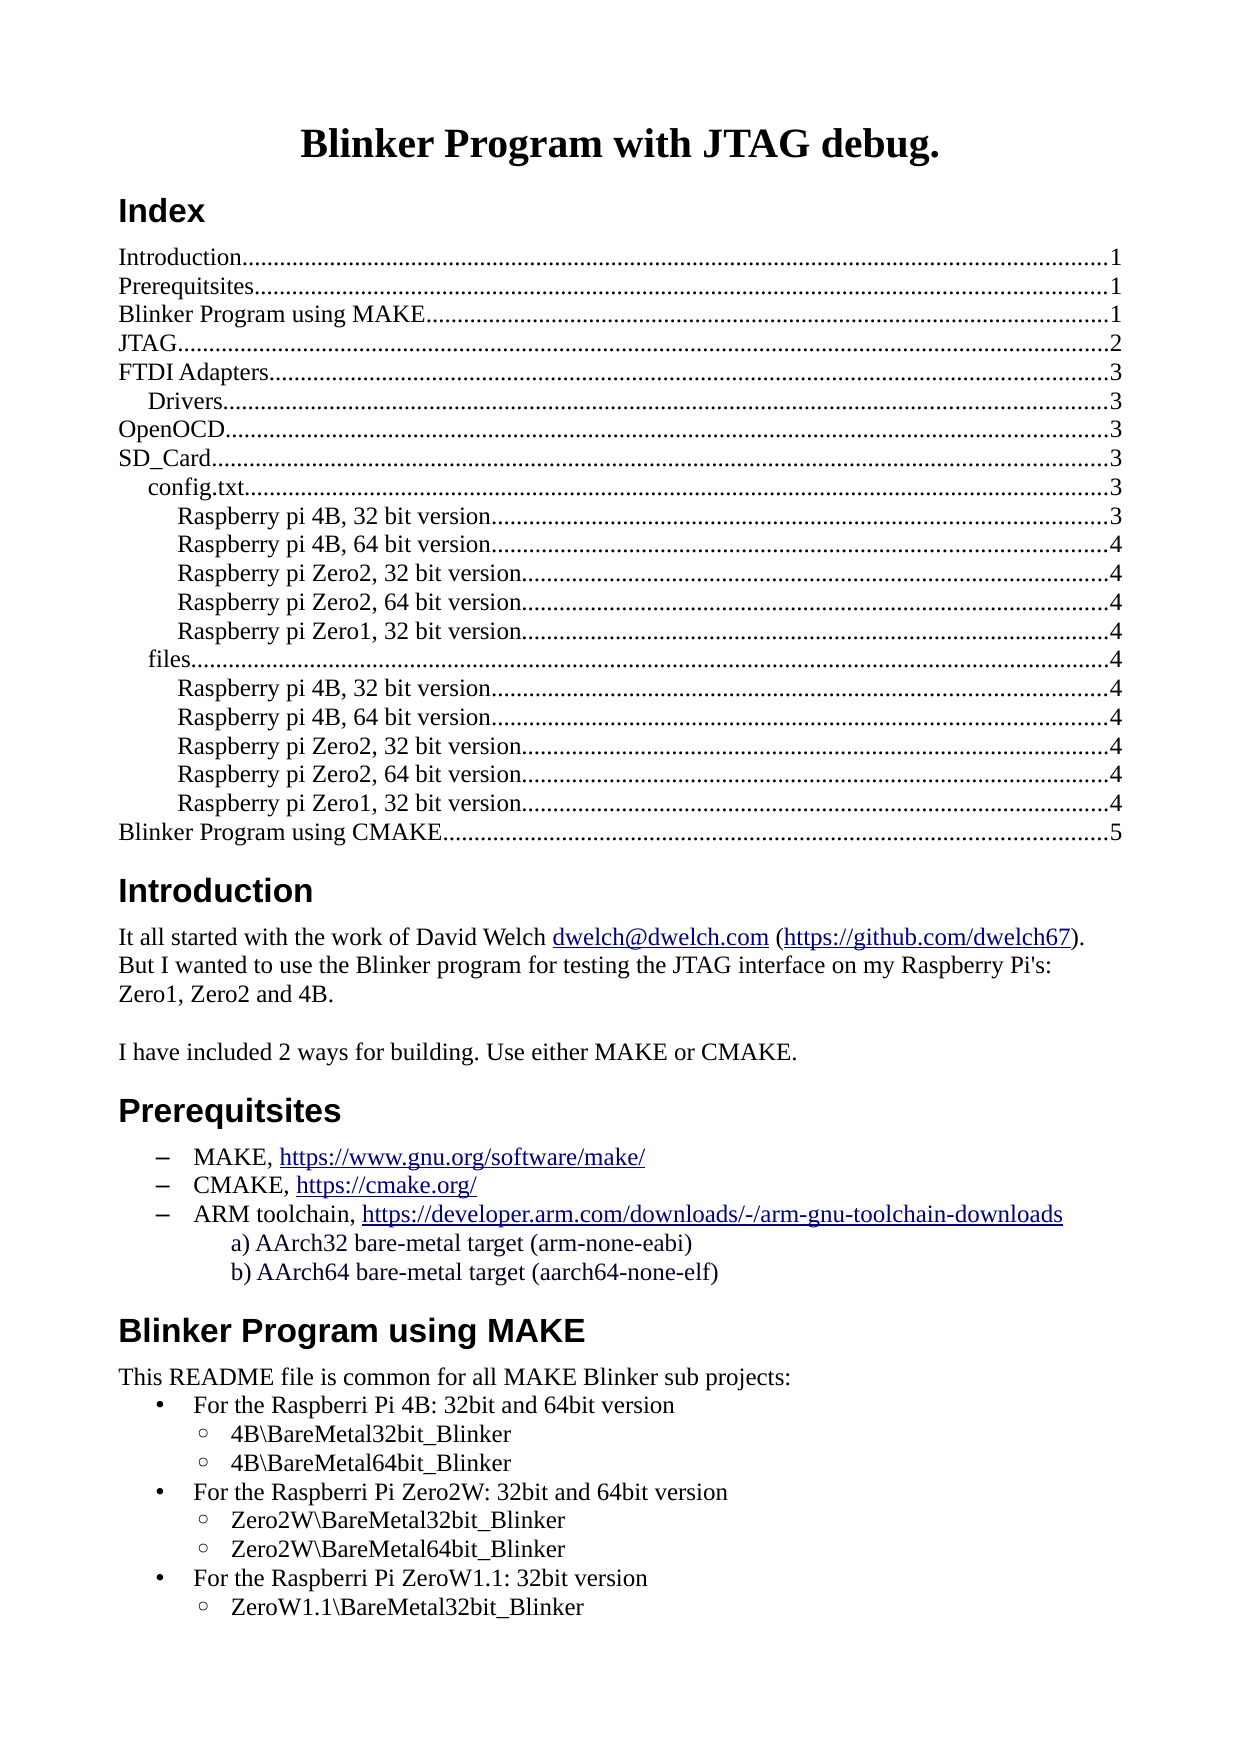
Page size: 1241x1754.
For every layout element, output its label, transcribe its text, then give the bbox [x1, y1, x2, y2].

text Raspberry pi 4B, 64 bit version 4 [177, 529, 1122, 558]
subtitle Index [118, 191, 1122, 229]
text Blinker Program with JTAG debug. [118, 118, 1122, 166]
text Raspberry pi 4B, 32 bit version 3 [177, 501, 1122, 529]
text Introduction 1 [118, 242, 1122, 271]
text Raspberry pi Zero2, 32 bit version 4 [177, 558, 1122, 587]
list Zero2W\BareMetal64bit_Blinker [193, 1534, 1122, 1563]
text SD_Card 3 [118, 443, 1122, 472]
list 4B\BareMetal32bit_Blinker [193, 1419, 1122, 1448]
text Raspberry pi Zero2, 64 bit version 4 [177, 587, 1122, 616]
subtitle Prerequitsites [118, 1091, 1122, 1129]
text Prerequitsites 1 [118, 271, 1122, 299]
text Raspberry pi Zero2, 64 bit version 4 [177, 759, 1122, 788]
list Zero2W\BareMetal32bit_Blinker [193, 1505, 1122, 1534]
subtitle Introduction [118, 871, 1122, 909]
list For the Raspberri Pi Zero2W: 32bit and 64bit version [156, 1477, 1122, 1505]
text Raspberry pi 4B, 64 bit version 4 [177, 702, 1122, 731]
text config.txt 3 [148, 472, 1122, 501]
text Raspberry pi Zero1, 32 bit version 4 [177, 788, 1122, 817]
list For the Raspberri Pi ZeroW1.1: 32bit version [156, 1563, 1122, 1592]
text Drivers 3 [148, 386, 1122, 414]
list MAKE, https://www.gnu.org/software/make/ [156, 1142, 1122, 1171]
text Blinker Program using CMAKE 5 [118, 817, 1122, 846]
text This README file is common for all MAKE Blinker sub projects: [118, 1362, 1122, 1390]
list CMAKE, https://cmake.org/ [156, 1171, 1122, 1199]
text It all started with the work of David Welch dwelch@dwelch.com (https://github.com/dwelch67). But I wanted to use the Blinker program for testing the JTAG interface on my Raspberry Pi's: Zero1, Zero2 and 4B. [118, 922, 1122, 1008]
list ZeroW1.1\BareMetal32bit_Blinker [193, 1592, 1122, 1620]
text Blinker Program using MAKE 1 [118, 299, 1122, 328]
text I have included 2 ways for building. Use either MAKE or CMAKE. [118, 1037, 1122, 1066]
list a) AArch32 bare-metal target (arm-none-eabi) [193, 1228, 1122, 1257]
list 4B\BareMetal64bit_Blinker [193, 1448, 1122, 1477]
list b) AArch64 bare-metal target (aarch64-none-elf) [193, 1257, 1122, 1286]
list ARM toolchain, https://developer.arm.com/downloads/-/arm-gnu-toolchain-downloads [156, 1199, 1122, 1228]
text JTAG 2 [118, 328, 1122, 357]
text Raspberry pi Zero1, 32 bit version 4 [177, 616, 1122, 644]
text files 4 [148, 644, 1122, 673]
text Raspberry pi 4B, 32 bit version 4 [177, 673, 1122, 702]
text Raspberry pi Zero2, 32 bit version 4 [177, 731, 1122, 759]
subtitle Blinker Program using MAKE [118, 1311, 1122, 1349]
list For the Raspberri Pi 4B: 32bit and 64bit version [156, 1390, 1122, 1419]
text OpenOCD 3 [118, 414, 1122, 443]
text FTDI Adapters 3 [118, 357, 1122, 386]
